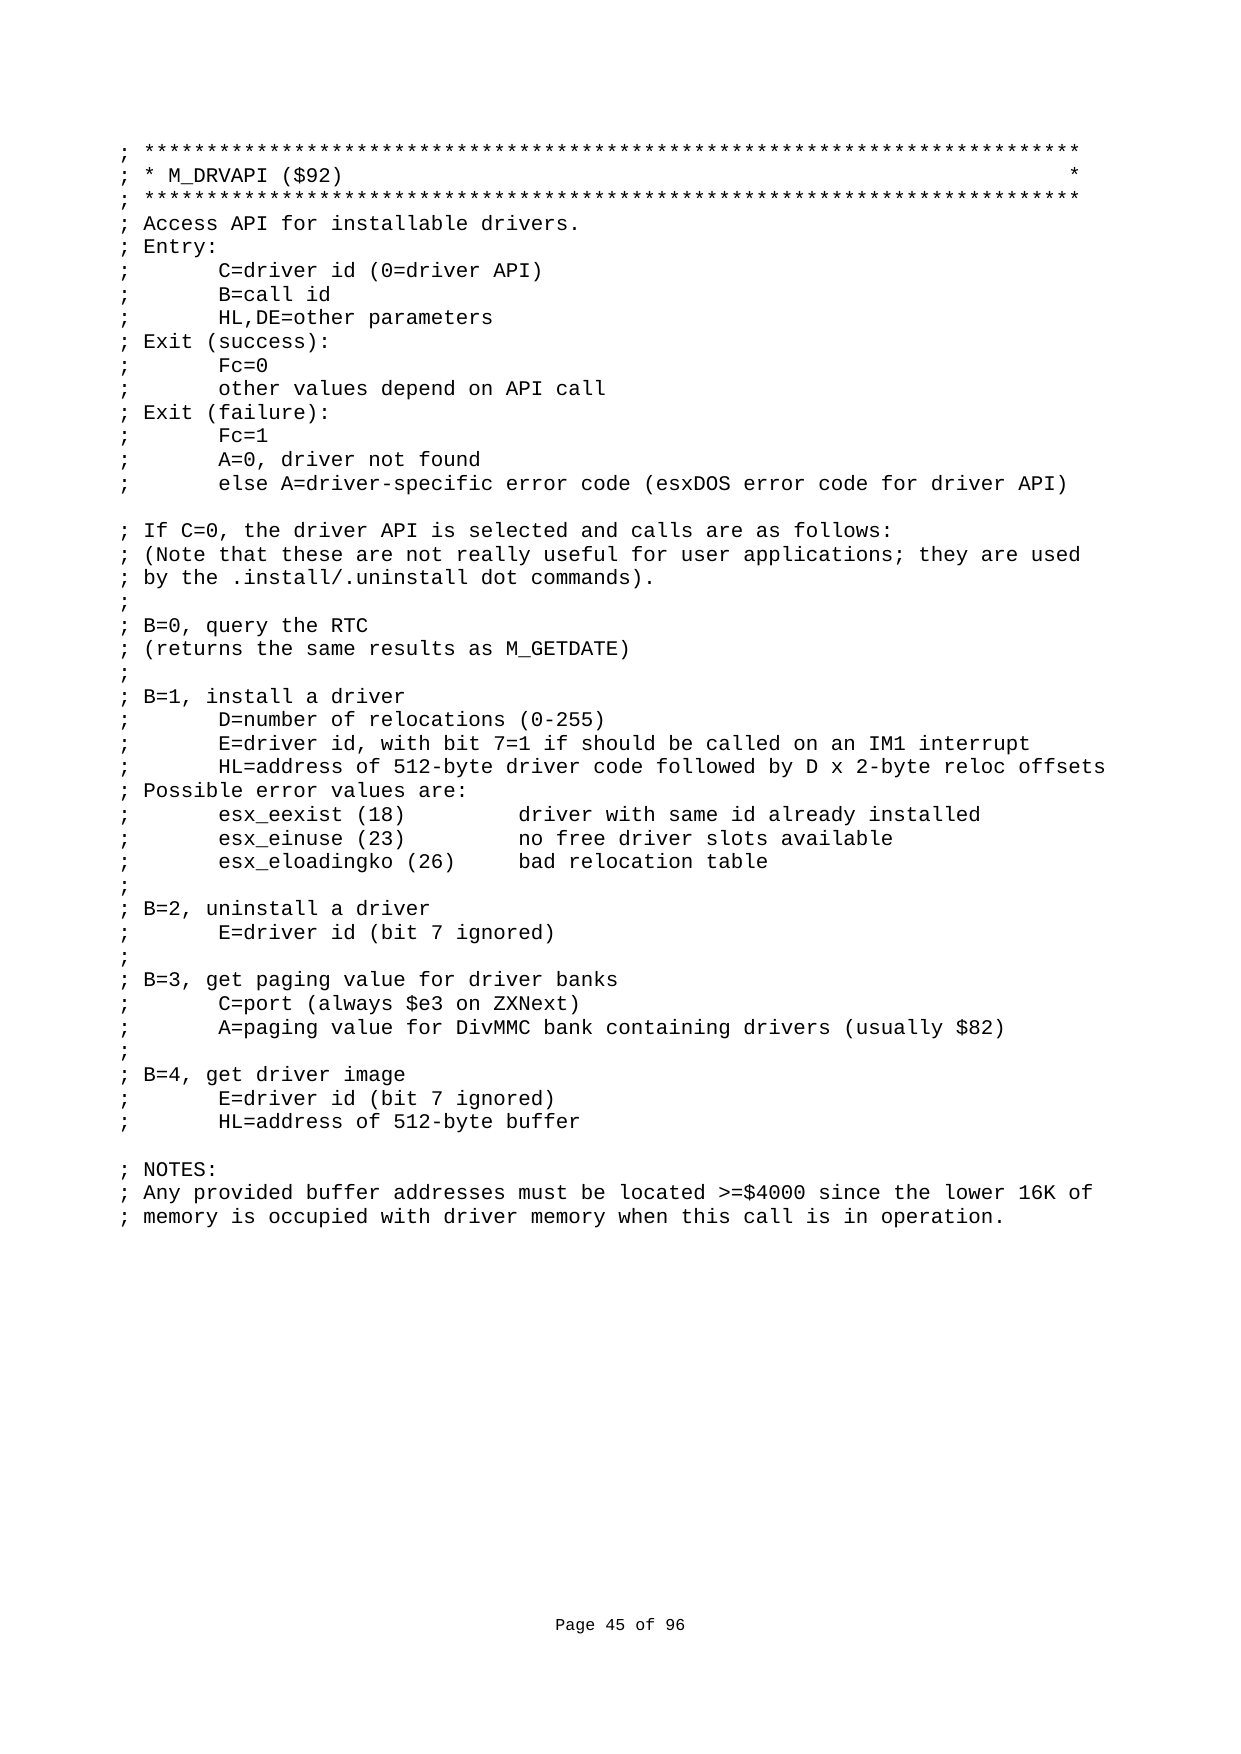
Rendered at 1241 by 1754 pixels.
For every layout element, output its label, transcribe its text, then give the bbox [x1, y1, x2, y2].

text ; [118, 946, 1122, 969]
text ; NOTES: [118, 1158, 1122, 1182]
text ; A=paging value for DivMMC bank containing drivers (usually $82) [118, 1017, 1122, 1040]
text ; Any provided buffer addresses must be located >=$4000 since the lower 16K of [118, 1182, 1122, 1206]
text ; [118, 875, 1122, 898]
text ; [118, 1040, 1122, 1064]
text ; * M_DRVAPI ($92) * [118, 165, 1122, 189]
text ; HL=address of 512-byte driver code followed by D x 2-byte reloc offsets [118, 757, 1122, 780]
text ; B=4, get driver image [118, 1064, 1122, 1088]
text ; else A=driver-specific error code (esxDOS error code for driver API) [118, 473, 1122, 496]
text ; Exit (success): [118, 331, 1122, 354]
text ; Entry: [118, 236, 1122, 260]
text ; (returns the same results as M_GETDATE) [118, 638, 1122, 662]
text ; E=driver id (bit 7 ignored) [118, 1088, 1122, 1111]
text ; esx_einuse (23) no free driver slots available [118, 827, 1122, 851]
text ; A=0, driver not found [118, 449, 1122, 473]
text ; [118, 662, 1122, 686]
text ; esx_eexist (18) driver with same id already installed [118, 804, 1122, 827]
text ; B=1, install a driver [118, 686, 1122, 709]
text ; B=3, get paging value for driver banks [118, 969, 1122, 993]
text ; by the .install/.uninstall dot commands). [118, 567, 1122, 591]
text ; *************************************************************************** [118, 142, 1122, 165]
text ; Fc=0 [118, 354, 1122, 378]
text ; esx_eloadingko (26) bad relocation table [118, 851, 1122, 875]
text ; HL=address of 512-byte buffer [118, 1111, 1122, 1135]
text ; C=driver id (0=driver API) [118, 260, 1122, 284]
text ; Possible error values are: [118, 780, 1122, 804]
text ; memory is occupied with driver memory when this call is in operation. [118, 1206, 1122, 1229]
text ; (Note that these are not really useful for user applications; they are used [118, 544, 1122, 567]
text ; If C=0, the driver API is selected and calls are as follows: [118, 520, 1122, 544]
text ; E=driver id, with bit 7=1 if should be called on an IM1 interrupt [118, 733, 1122, 757]
text ; Exit (failure): [118, 402, 1122, 426]
text ; *************************************************************************** [118, 189, 1122, 213]
text ; other values depend on API call [118, 378, 1122, 402]
text ; [118, 591, 1122, 615]
text ; E=driver id (bit 7 ignored) [118, 922, 1122, 946]
text ; HL,DE=other parameters [118, 307, 1122, 331]
text ; C=port (always $e3 on ZXNext) [118, 993, 1122, 1017]
text ; D=number of relocations (0-255) [118, 709, 1122, 733]
text ; B=2, uninstall a driver [118, 898, 1122, 922]
text ; B=call id [118, 284, 1122, 307]
text ; B=0, query the RTC [118, 615, 1122, 638]
text ; Access API for installable drivers. [118, 213, 1122, 236]
text ; Fc=1 [118, 426, 1122, 449]
